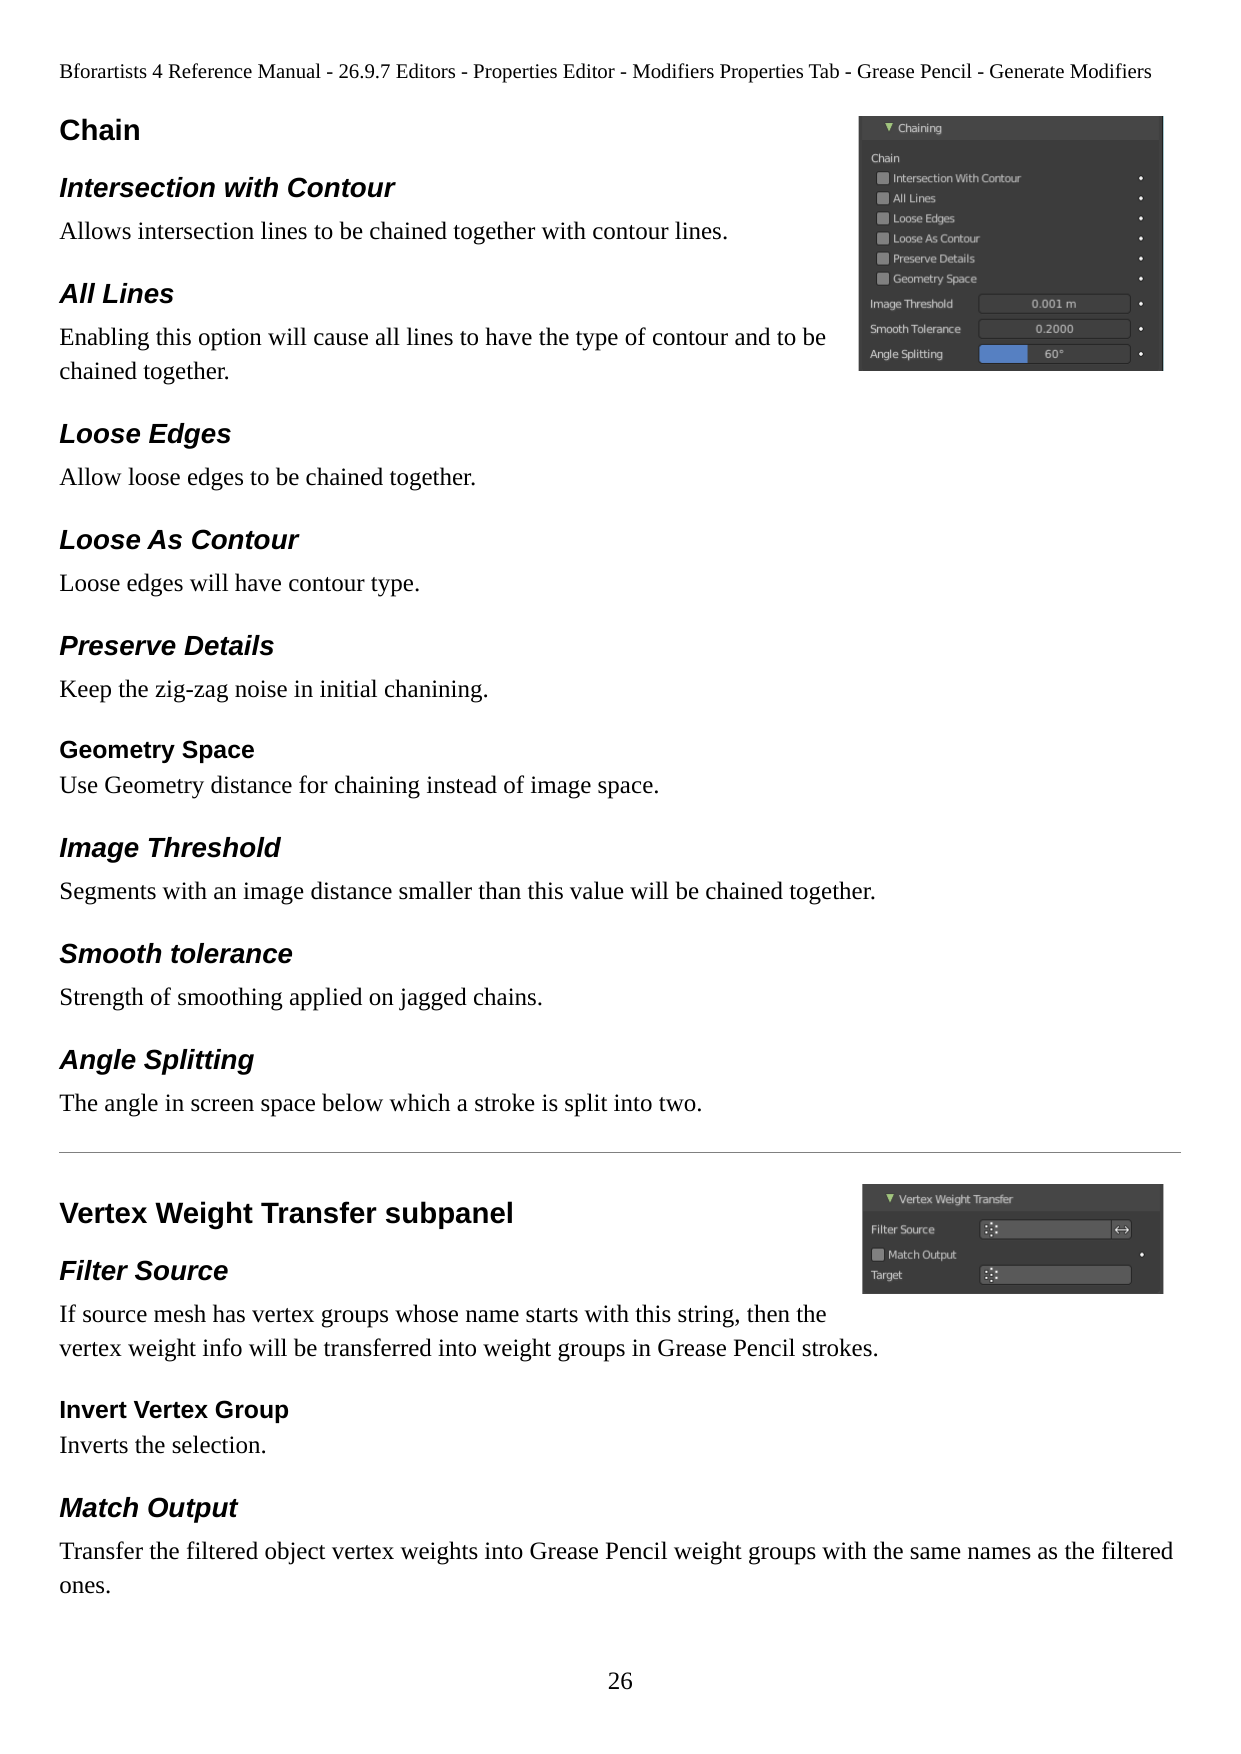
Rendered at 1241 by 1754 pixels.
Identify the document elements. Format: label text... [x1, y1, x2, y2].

subtitle Angle Splitting [59, 1044, 1181, 1076]
text Keep the zig-zag noise in initial chanining. [59, 674, 1181, 703]
subtitle Match Output [59, 1491, 1181, 1523]
subtitle Vertex Weight Transfer subpanel [59, 1196, 862, 1230]
text Segments with an image distance smaller than this value will be chained together. [59, 876, 1181, 905]
subtitle Loose As Contour [59, 524, 1181, 556]
text Loose edges will have contour type. [59, 568, 1181, 597]
subtitle Image Threshold [59, 832, 1181, 864]
subtitle Filter Source [59, 1255, 862, 1287]
text Use Geometry distance for chaining instead of image space. [59, 770, 1181, 799]
subtitle Intersection with Contour [59, 171, 858, 203]
text Enabling this option will cause all lines to have the type of contour and to be chained together. [59, 322, 1181, 385]
text Transfer the filtered object vertex weights into Grease Pencil weight groups with the same names as the filtered ones. [59, 1536, 1181, 1599]
text Inverts the selection. [59, 1430, 1181, 1459]
text Strength of smoothing applied on jagged chains. [59, 982, 1181, 1011]
subtitle Loose Edges [59, 418, 1181, 449]
text Allows intersection lines to be chained together with contour lines. [59, 216, 858, 244]
subtitle Chain [59, 113, 1181, 146]
subtitle Smooth tolerance [59, 938, 1181, 970]
picture [862, 1184, 1164, 1294]
text The angle in screen space below which a stroke is split into two. [59, 1088, 1181, 1117]
subtitle Geometry Space [59, 736, 1181, 764]
picture [858, 116, 1164, 371]
text If source mesh has vertex groups whose name starts with this string, then the vertex weight info will be transferred into weight groups in Grease Pencil strokes. [59, 1299, 1181, 1362]
subtitle [1164, 171, 1181, 203]
text Allow loose edges to be chained together. [59, 462, 1181, 491]
subtitle [1164, 277, 1181, 309]
subtitle [1164, 1255, 1181, 1287]
subtitle Preserve Details [59, 629, 1181, 661]
subtitle Invert Vertex Group [59, 1395, 1181, 1424]
subtitle All Lines [59, 277, 858, 309]
